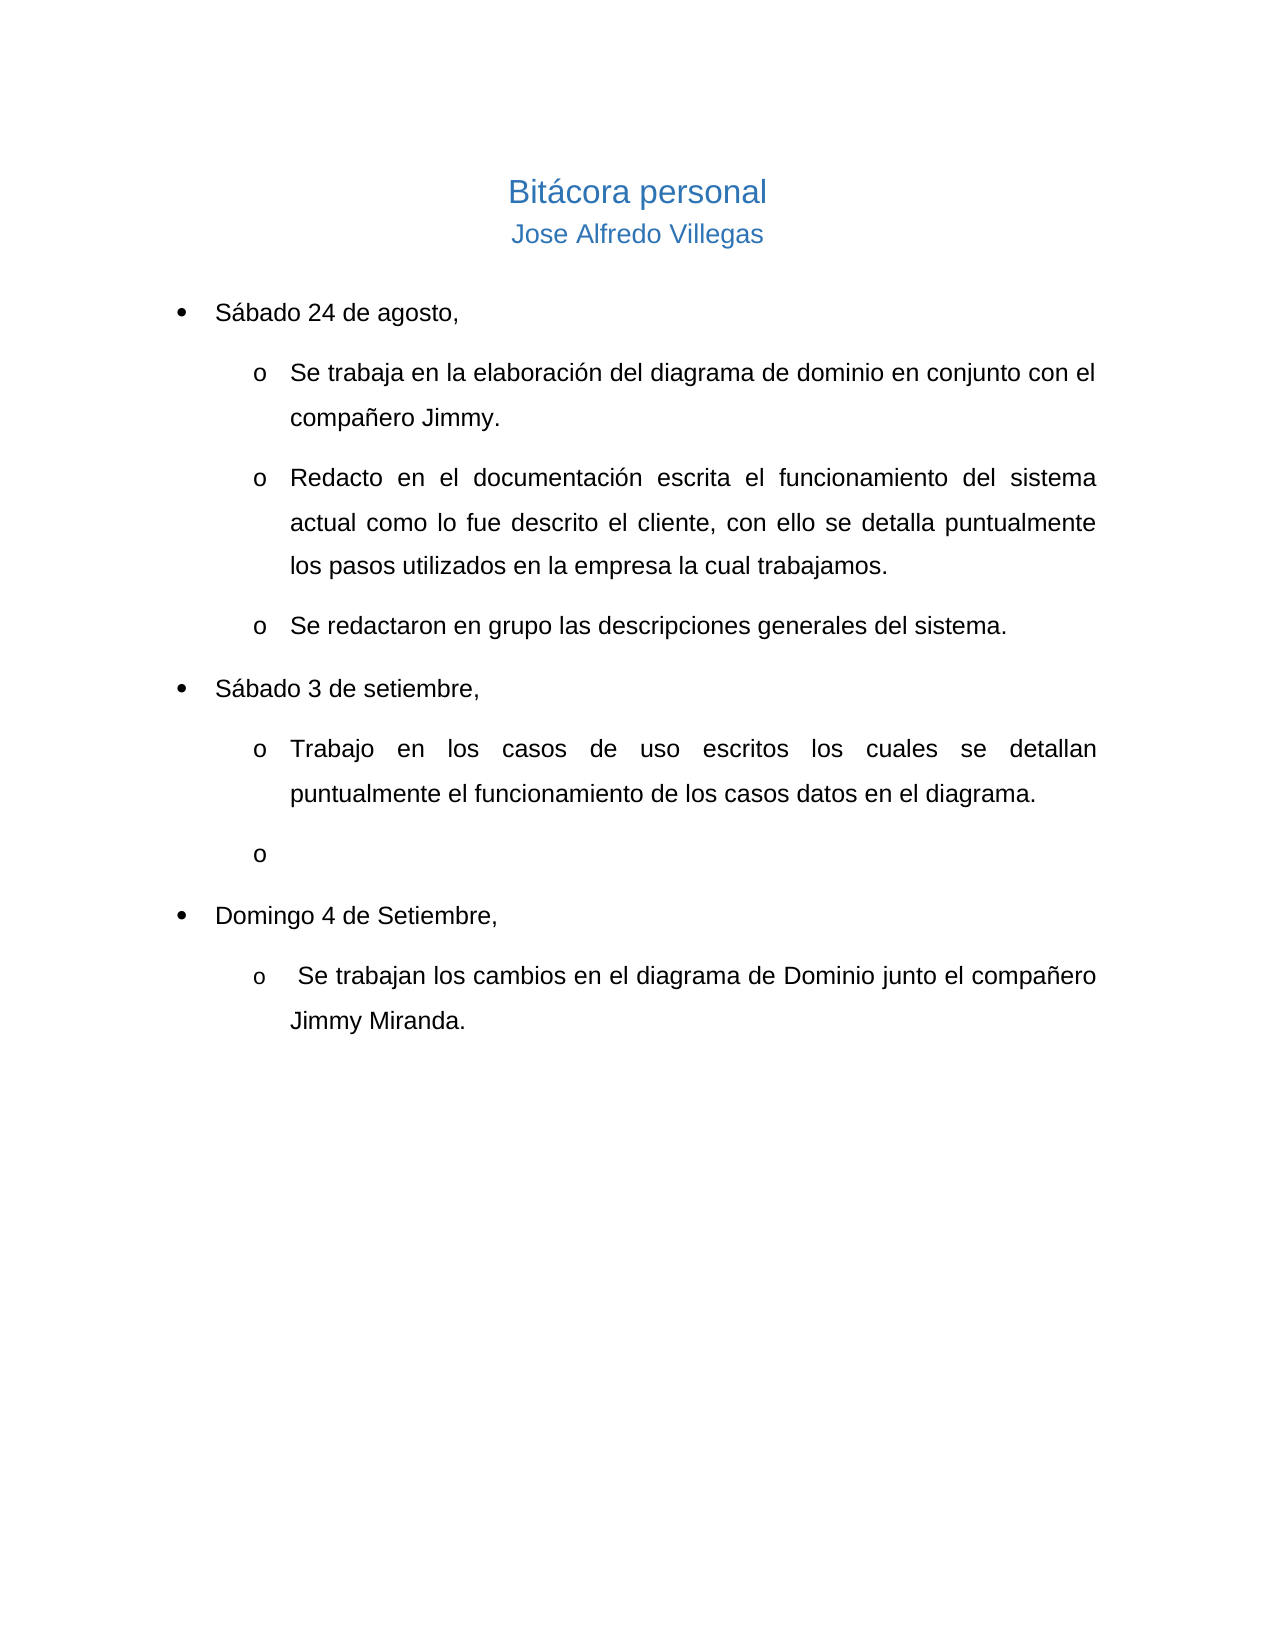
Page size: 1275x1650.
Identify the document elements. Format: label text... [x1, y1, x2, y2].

list Sábado 24 de agosto, [177, 298, 1098, 327]
list Se trabajan los cambios en el diagrama de Dominio junto el compañero Jimmy Miranda. [252, 961, 1098, 1034]
list Domingo 4 de Setiembre, [177, 901, 1098, 930]
list Se trabaja en la elaboración del diagrama de dominio en conjunto con el compañero Jimmy. [252, 358, 1098, 432]
list Sábado 3 de setiembre, [177, 674, 1098, 703]
list Se redactaron en grupo las descripciones generales del sistema. [252, 611, 1098, 642]
subtitle Jose Alfredo Villegas [177, 218, 1098, 249]
subtitle Bitácora personal [177, 173, 1098, 211]
list Trabajo en los casos de uso escritos los cuales se detallan puntualmente el funcionamiento de los casos datos en el diagrama. [252, 734, 1098, 808]
list Redacto en el documentación escrita el funcionamiento del sistema actual como lo fue descrito el cliente, con ello se detalla puntualmente los pasos utilizados en la empresa la cual trabajamos. [252, 463, 1098, 580]
